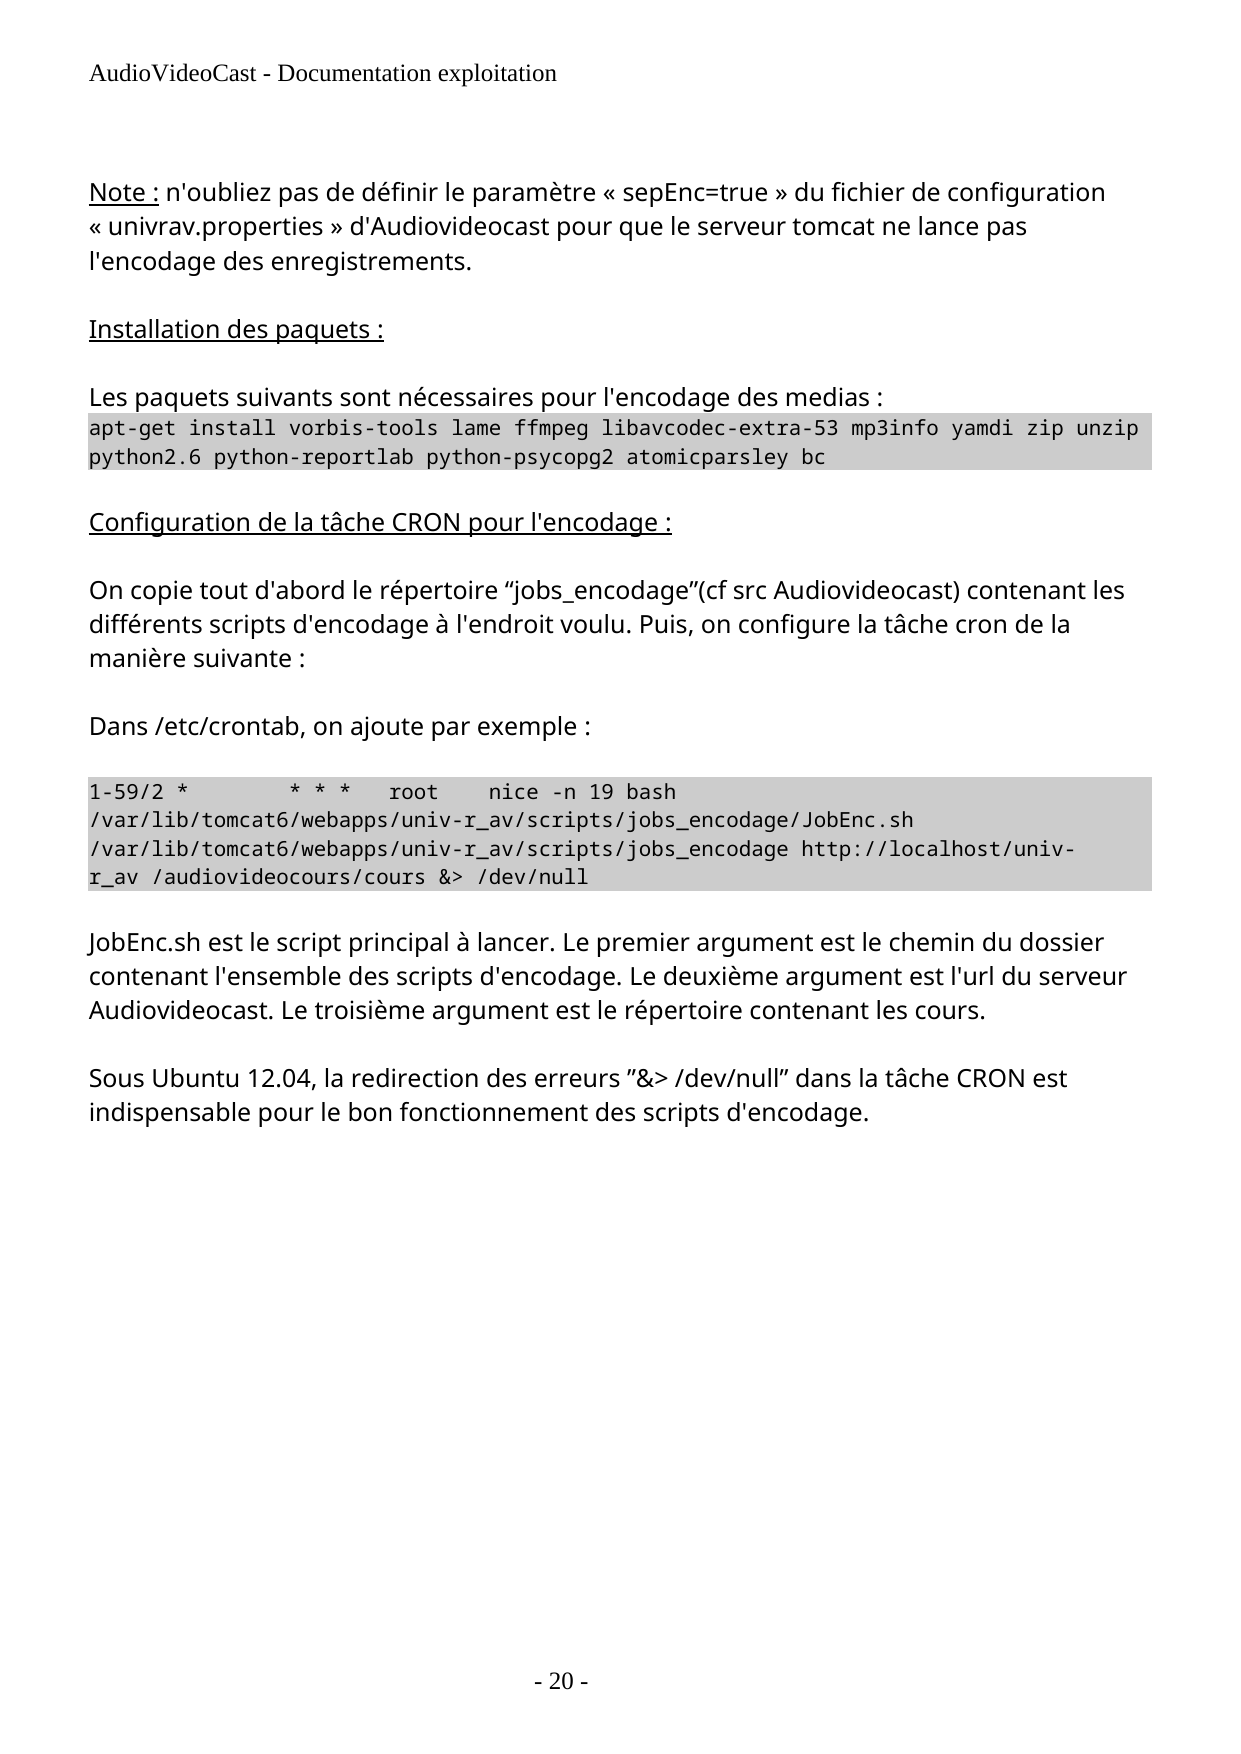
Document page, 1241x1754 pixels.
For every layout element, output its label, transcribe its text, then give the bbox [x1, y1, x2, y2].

text Configuration de la tâche CRON pour l'encodage : [88, 504, 1152, 538]
text Les paquets suivants sont nécessaires pour l'encodage des medias : [88, 379, 1152, 413]
text JobEnc.sh est le script principal à lancer. Le premier argument est le chemin du dossier contenant l'ensemble des scripts d'encodage. Le deuxième argument est l'url du serveur Audiovideocast. Le troisième argument est le répertoire contenant les cours. [88, 925, 1152, 1027]
text Note : n'oubliez pas de définir le paramètre « sepEnc=true » du fichier de configuration « univrav.properties » d'Audiovideocast pour que le serveur tomcat ne lance pas l'encodage des enregistrements. [88, 175, 1152, 277]
text Dans /etc/crontab, on ajoute par exemple : [88, 709, 1152, 743]
text Installation des paquets : [88, 311, 1152, 345]
text On copie tout d'abord le répertoire “jobs_encodage”(cf src Audiovideocast) contenant les différents scripts d'encodage à l'endroit voulu. Puis, on configure la tâche cron de la manière suivante : [88, 572, 1152, 675]
text 1-59/2 * * * * root nice -n 19 bash /var/lib/tomcat6/webapps/univ-r_av/scripts/jobs_encodage/JobEnc.sh /var/lib/tomcat6/webapps/univ-r_av/scripts/jobs_encodage http://localhost/univ-r_av /audiovideocours/cours &> /dev/null [88, 777, 1152, 891]
text apt-get install vorbis-tools lame ffmpeg libavcodec-extra-53 mp3info yamdi zip unzip python2.6 python-reportlab python-psycopg2 atomicparsley bc [88, 413, 1152, 470]
text Sous Ubuntu 12.04, la redirection des erreurs ”&> /dev/null” dans la tâche CRON est indispensable pour le bon fonctionnement des scripts d'encodage. [88, 1061, 1152, 1129]
